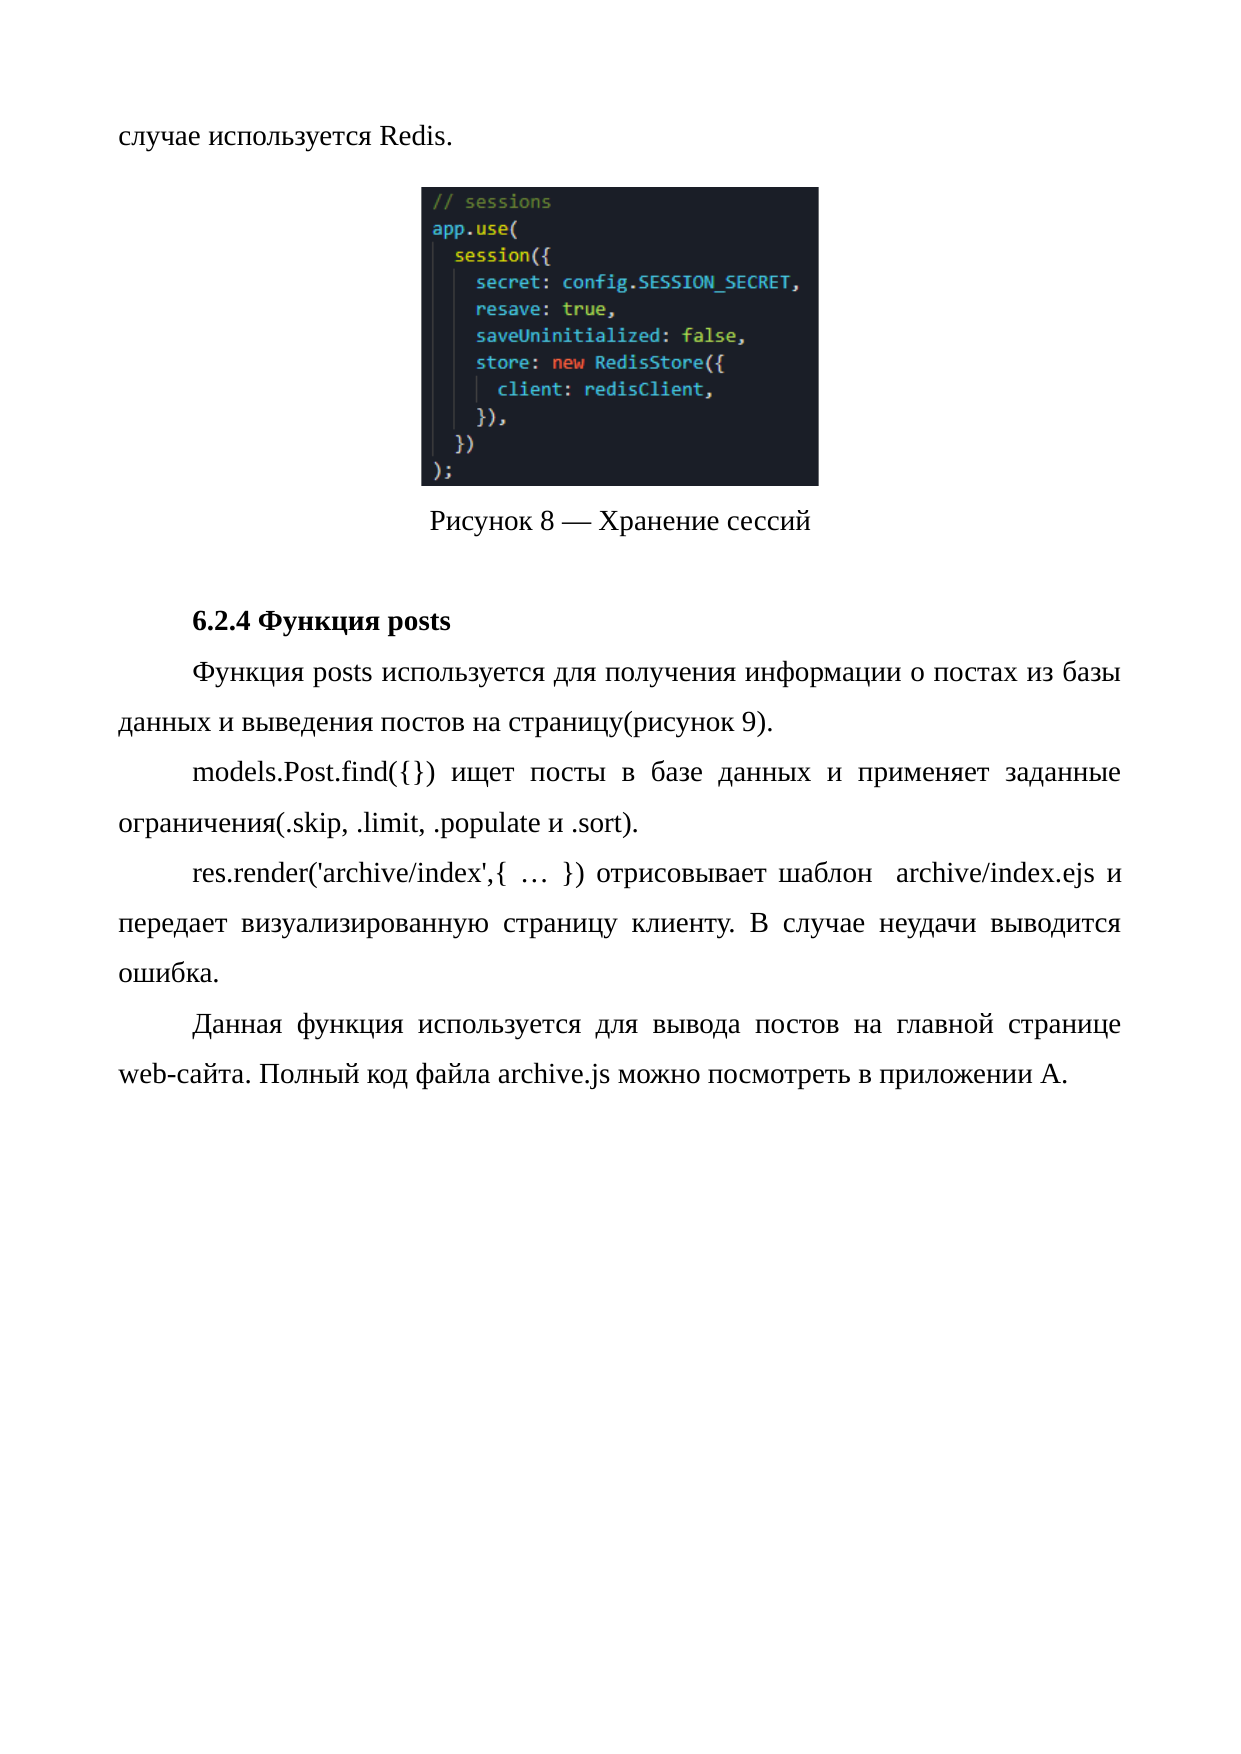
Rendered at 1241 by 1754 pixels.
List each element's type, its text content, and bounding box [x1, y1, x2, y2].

text res.render('archive/index',{ … }) отрисовывает шаблон archive/index.ejs и передает визуализированную страницу клиенту. В случае неудачи выводится ошибка. [118, 855, 1122, 989]
text Данная функция используется для вывода постов на главной странице web-сайта. Полный код файла archive.js можно посмотреть в приложении А. [118, 1006, 1122, 1090]
text models.Post.find({}) ищет посты в базе данных и применяет заданные ограничения(.skip, .limit, .populate и .sort). [118, 754, 1122, 838]
text Функция posts используется для получения информации о постах из базы данных и выведения постов на страницу(рисунок 9). [118, 654, 1122, 738]
text Рисунок 8 — Хранение сессий [118, 168, 1122, 536]
subtitle 6.2.4 Функция posts [118, 603, 1122, 637]
text случае используется Redis. [118, 118, 1122, 152]
picture [421, 187, 819, 486]
